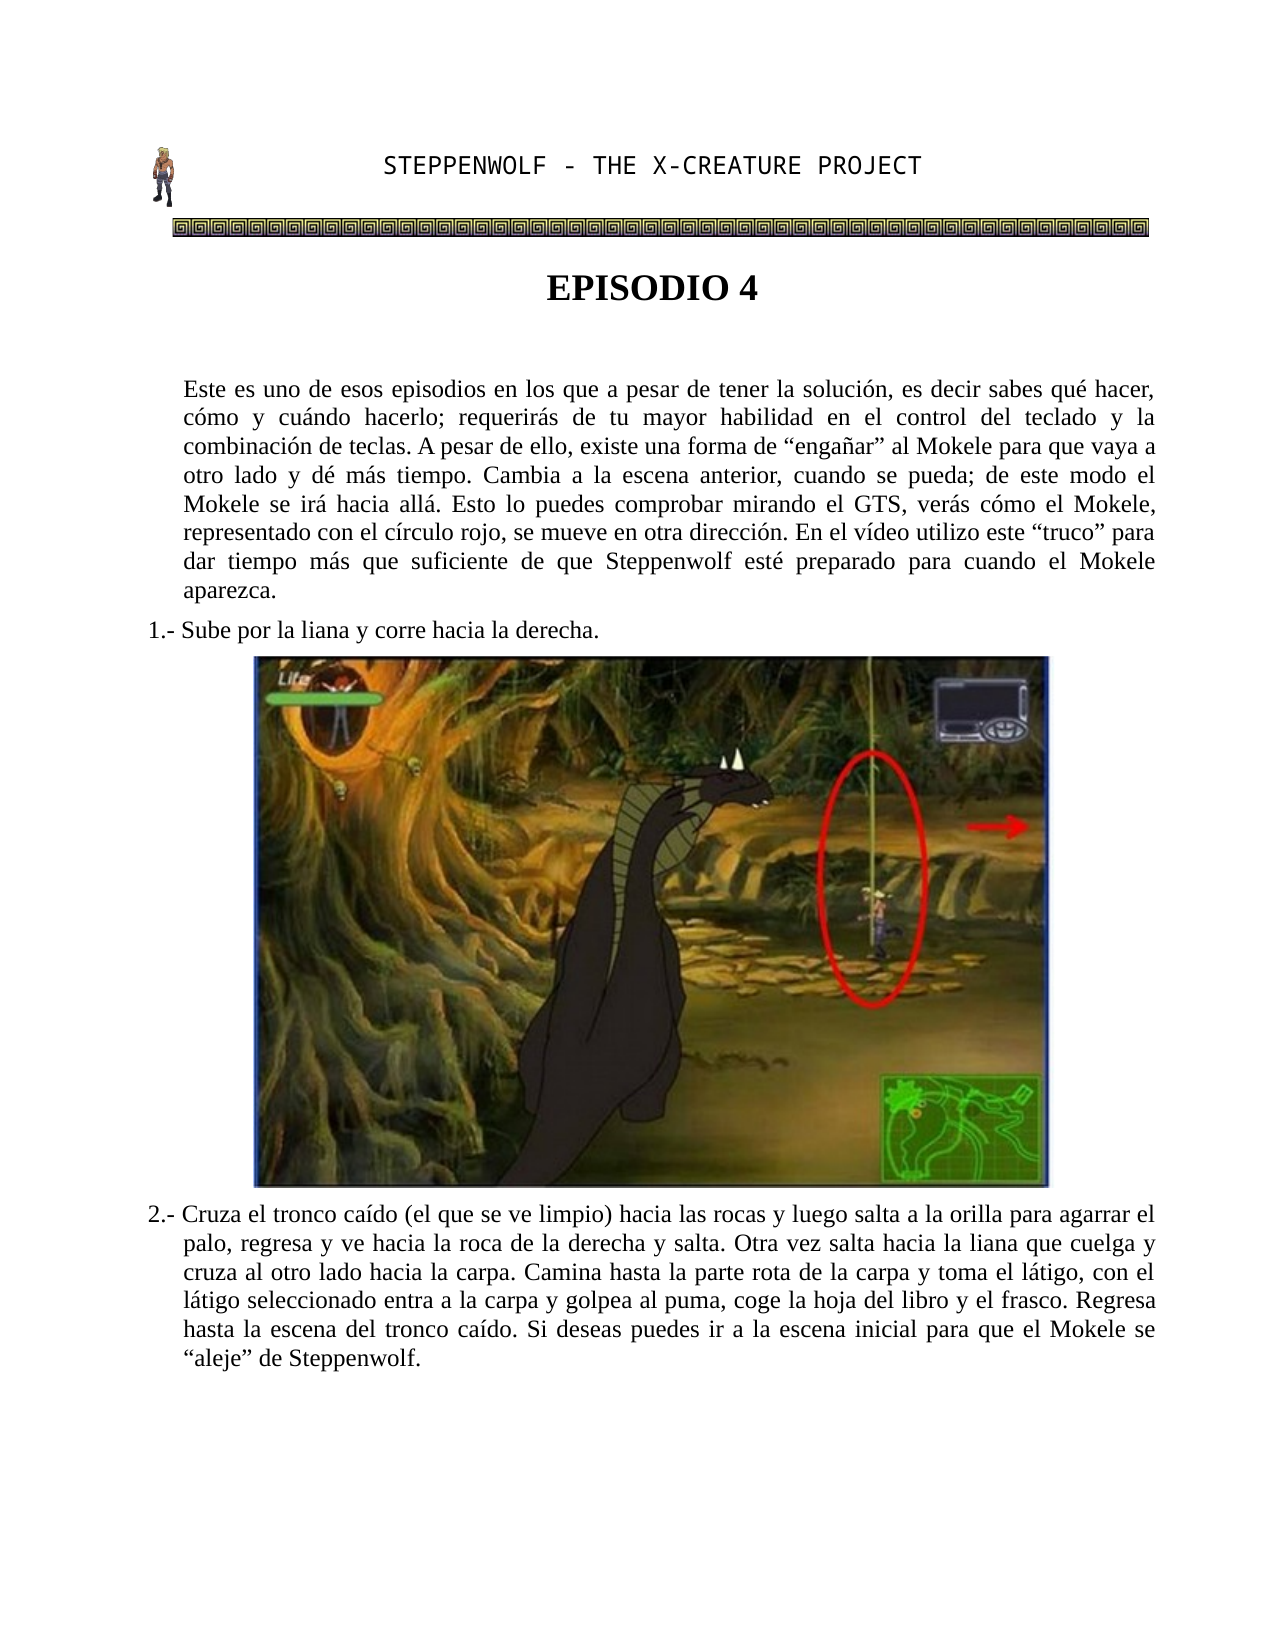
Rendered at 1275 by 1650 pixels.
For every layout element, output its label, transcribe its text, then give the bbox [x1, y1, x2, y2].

text 1.- Sube por la liana y corre hacia la derecha. [148, 616, 1157, 644]
text Este es uno de esos episodios en los que a pesar de tener la solución, es decir sabes qué hacer, cómo y cuándo hacerlo; requerirás de tu mayor habilidad en el control del teclado y la combinación de teclas. A pesar de ello, existe una forma de “engañar” al Mokele para que vaya a otro lado y dé más tiempo. Cambia a la escena anterior, cuando se pueda; de este modo el Mokele se irá hacia allá. Esto lo puedes comprobar mirando el GTS, verás cómo el Mokele, representado con el círculo rojo, se mueve en otra dirección. En el vídeo utilizo este “truco” para dar tiempo más que suficiente de que Steppenwolf esté preparado para cuando el Mokele aparezca. [183, 374, 1157, 604]
picture [147, 147, 181, 207]
picture [172, 218, 1149, 237]
text 2.- Cruza el tronco caído (el que se ve limpio) hacia las rocas y luego salta a la orilla para agarrar el palo, regresa y ve hacia la roca de la derecha y salta. Otra vez salta hacia la liana que cuelga y cruza al otro lado hacia la carpa. Camina hasta la parte rota de la carpa y toma el látigo, con el látigo seleccionado entra a la carpa y golpea al puma, coge la hoja del libro y el frasco. Regresa hasta la escena del tronco caído. Si deseas puedes ir a la escena inicial para que el Mokele se “aleje” de Steppenwolf. [148, 1199, 1157, 1372]
subtitle EPISODIO 4 [148, 266, 1157, 309]
picture [253, 656, 1055, 1188]
